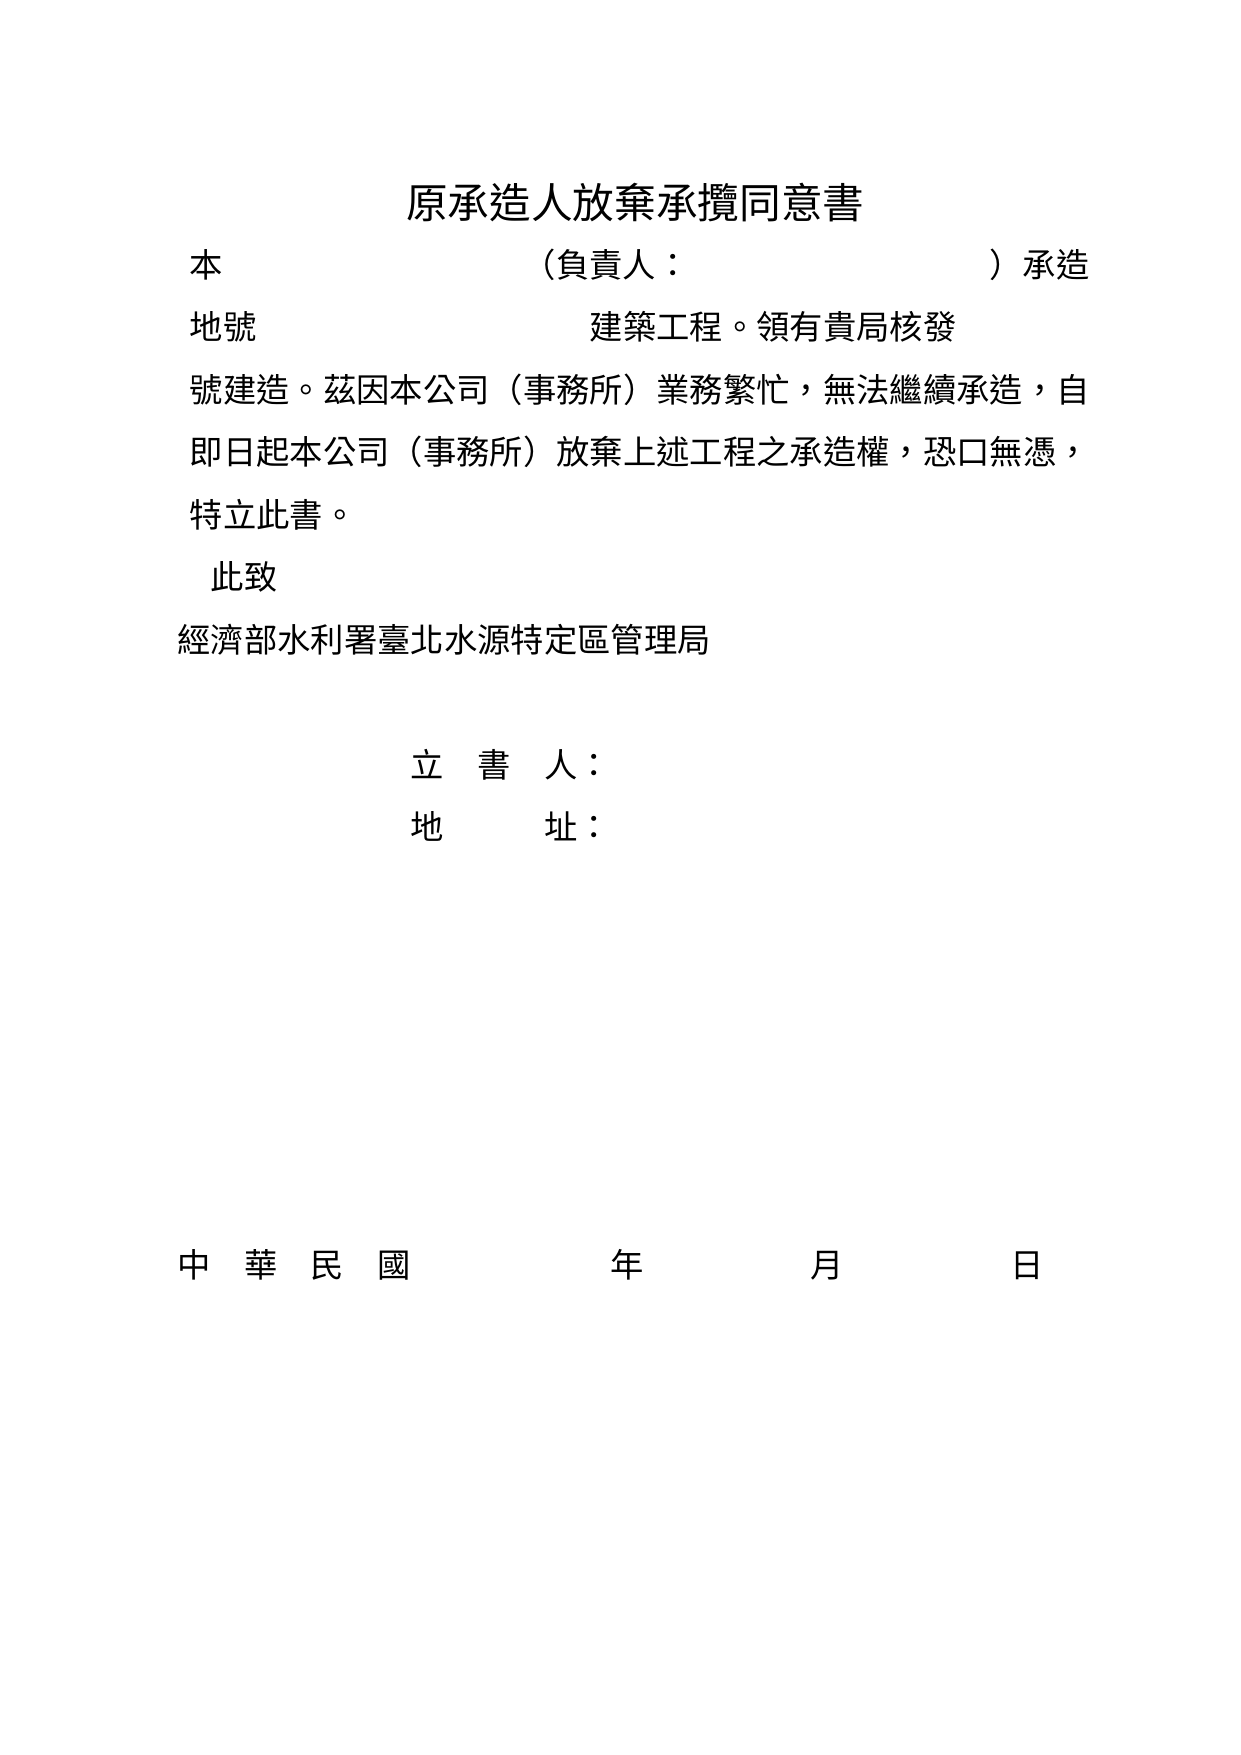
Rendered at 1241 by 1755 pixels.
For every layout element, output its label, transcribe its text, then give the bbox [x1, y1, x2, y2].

text 本 （負責人： ）承造地號 建築工程。領有貴局核發 號建造。茲因本公司（事務所）業務繁忙，無法繼續承造，自即日起本公司（事務所）放棄上述工程之承造權，恐口無憑，特立此書。 [189, 221, 1093, 533]
text 地 址： [177, 783, 1093, 846]
text 此致 [177, 533, 1093, 596]
text 經濟部水利署臺北水源特定區管理局 [177, 596, 1093, 658]
text 原承造人放棄承攬同意書 [177, 158, 1093, 221]
text 中 華 民 國 年 月 日 [177, 1221, 1093, 1283]
text 立 書 人： [177, 721, 1093, 783]
